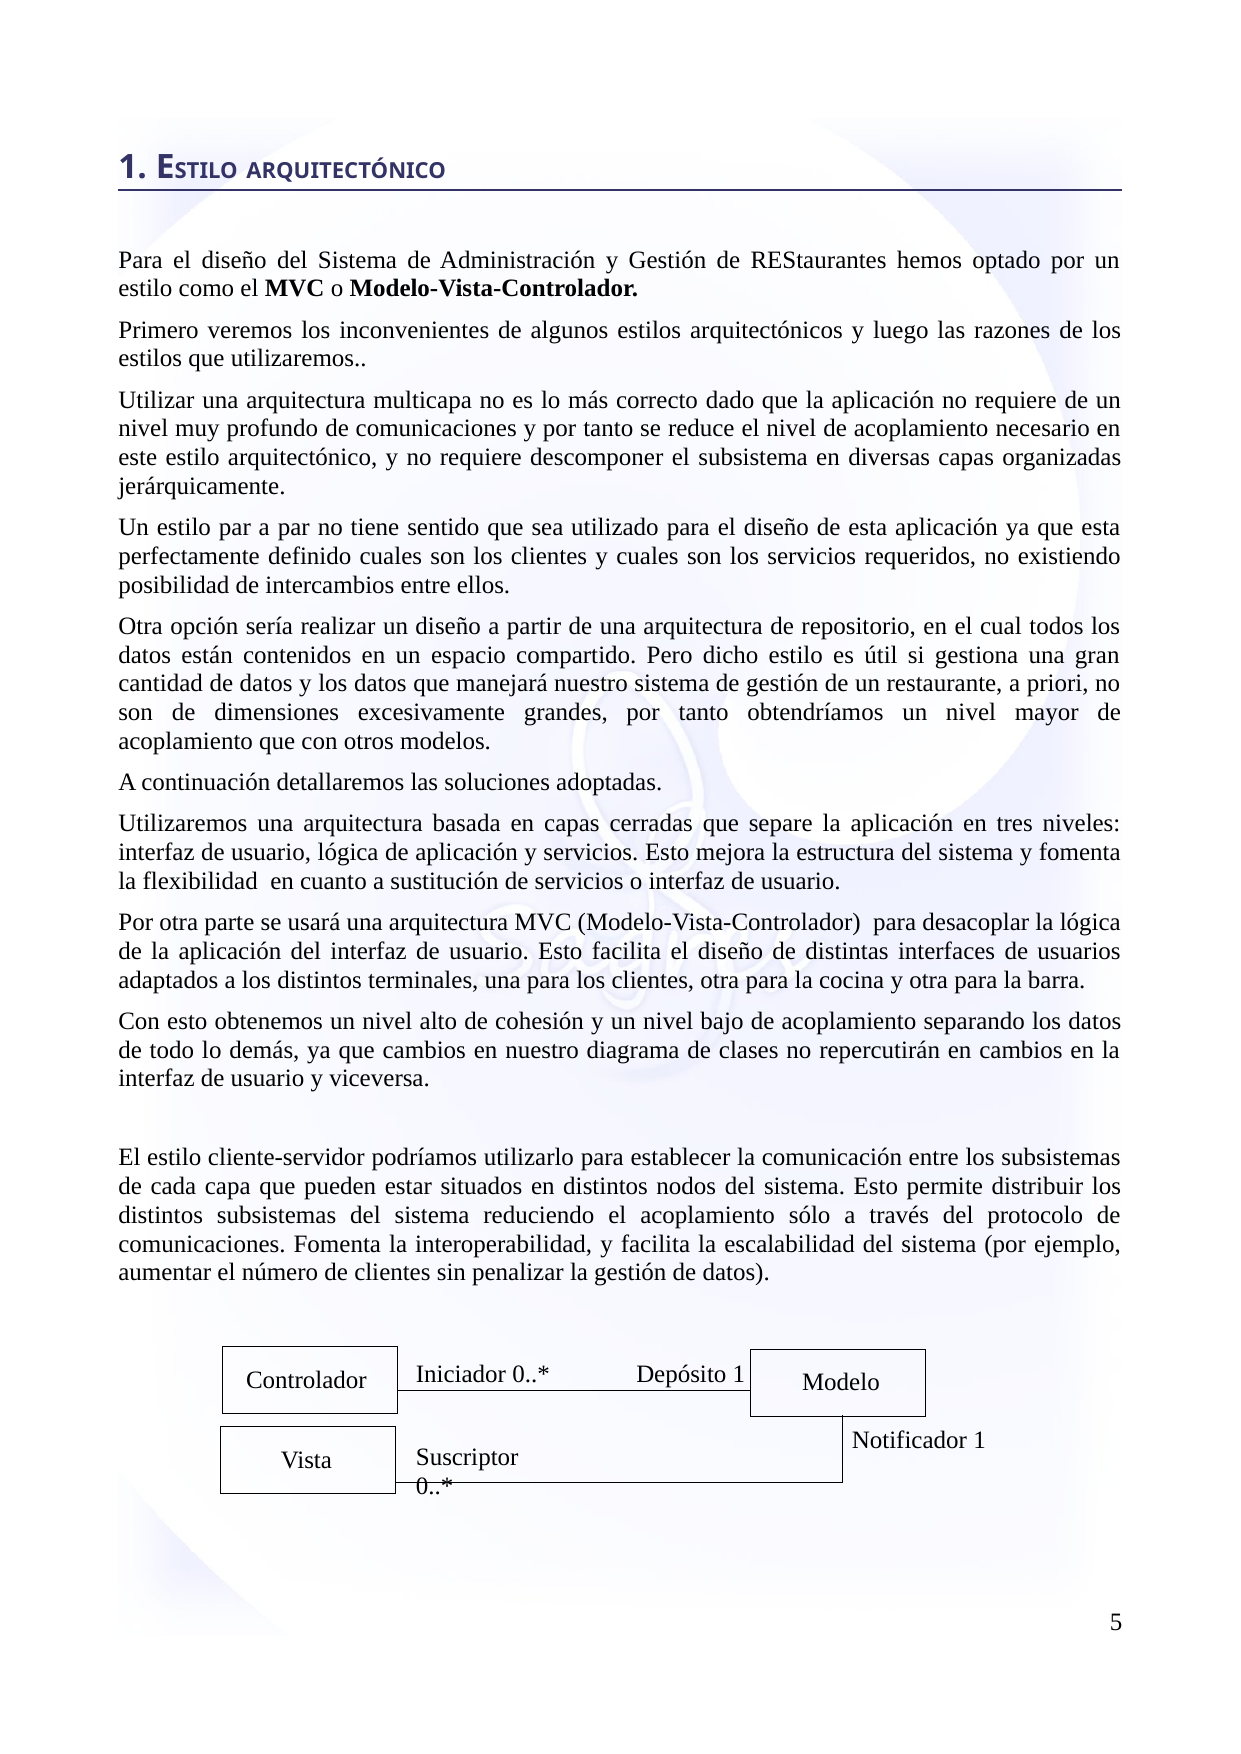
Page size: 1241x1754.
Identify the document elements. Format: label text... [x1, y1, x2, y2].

subtitle 1. Estilo arquitectónico [118, 143, 1122, 189]
text Por otra parte se usará una arquitectura MVC (Modelo-Vista-Controlador) para desacoplar la lógica de la aplicación del interfaz de usuario. Esto facilita el diseño de distintas interfaces de usuarios adaptados a los distintos terminales, una para los clientes, otra para la cocina y otra para la barra. [118, 907, 1122, 993]
picture [118, 755, 1122, 767]
text A continuación detallaremos las soluciones adoptadas. [118, 767, 1122, 796]
picture [118, 895, 1122, 907]
text Utilizar una arquitectura multicapa no es lo más correcto dado que la aplicación no requiere de un nivel muy profundo de comunicaciones y por tanto se reduce el nivel de acoplamiento necesario en este estilo arquitectónico, y no requiere descomponer el subsistema en diversas capas organizadas jerárquicamente. [118, 385, 1122, 500]
text Con esto obtenemos un nivel alto de cohesión y un nivel bajo de acoplamiento separando los datos de todo lo demás, ya que cambios en nuestro diagrama de clases no repercutirán en cambios en la interfaz de usuario y viceversa. [118, 1006, 1122, 1092]
text El estilo cliente-servidor podríamos utilizarlo para establecer la comunicación entre los subsistemas de cada capa que pueden estar situados en distintos nodos del sistema. Esto permite distribuir los distintos subsistemas del sistema reduciendo el acoplamiento sólo a través del protocolo de comunicaciones. Fomenta la interoperabilidad, y facilita la escalabilidad del sistema (por ejemplo, aumentar el número de clientes sin penalizar la gestión de datos). [118, 1142, 1122, 1286]
picture [118, 598, 1122, 611]
picture [118, 372, 1122, 385]
text Otra opción sería realizar un diseño a partir de una arquitectura de repositorio, en el cual todos los datos están contenidos en un espacio compartido. Pero dicho estilo es útil si gestiona una gran cantidad de datos y los datos que manejará nuestro sistema de gestión de un restaurante, a priori, no son de dimensiones excesivamente grandes, por tanto obtendríamos un nivel mayor de acoplamiento que con otros modelos. [118, 611, 1122, 755]
picture [118, 302, 1122, 315]
picture [118, 1286, 1122, 1636]
text Para el diseño del Sistema de Administración y Gestión de REStaurantes hemos optado por un estilo como el MVC o Modelo-Vista-Controlador. [118, 245, 1122, 302]
text Primero veremos los inconvenientes de algunos estilos arquitectónicos y luego las razones de los estilos que utilizaremos.. [118, 315, 1122, 372]
text Utilizaremos una arquitectura basada en capas cerradas que separe la aplicación en tres niveles: interfaz de usuario, lógica de aplicación y servicios. Esto mejora la estructura del sistema y fomenta la flexibilidad en cuanto a sustitución de servicios o interfaz de usuario. [118, 808, 1122, 895]
picture [118, 500, 1122, 512]
picture [118, 993, 1122, 1006]
picture [118, 1092, 1122, 1142]
text Un estilo par a par no tiene sentido que sea utilizado para el diseño de esta aplicación ya que esta perfectamente definido cuales son los clientes y cuales son los servicios requeridos, no existiendo posibilidad de intercambios entre ellos. [118, 512, 1122, 598]
picture [118, 796, 1122, 808]
picture [118, 191, 1122, 245]
picture [118, 118, 1122, 143]
